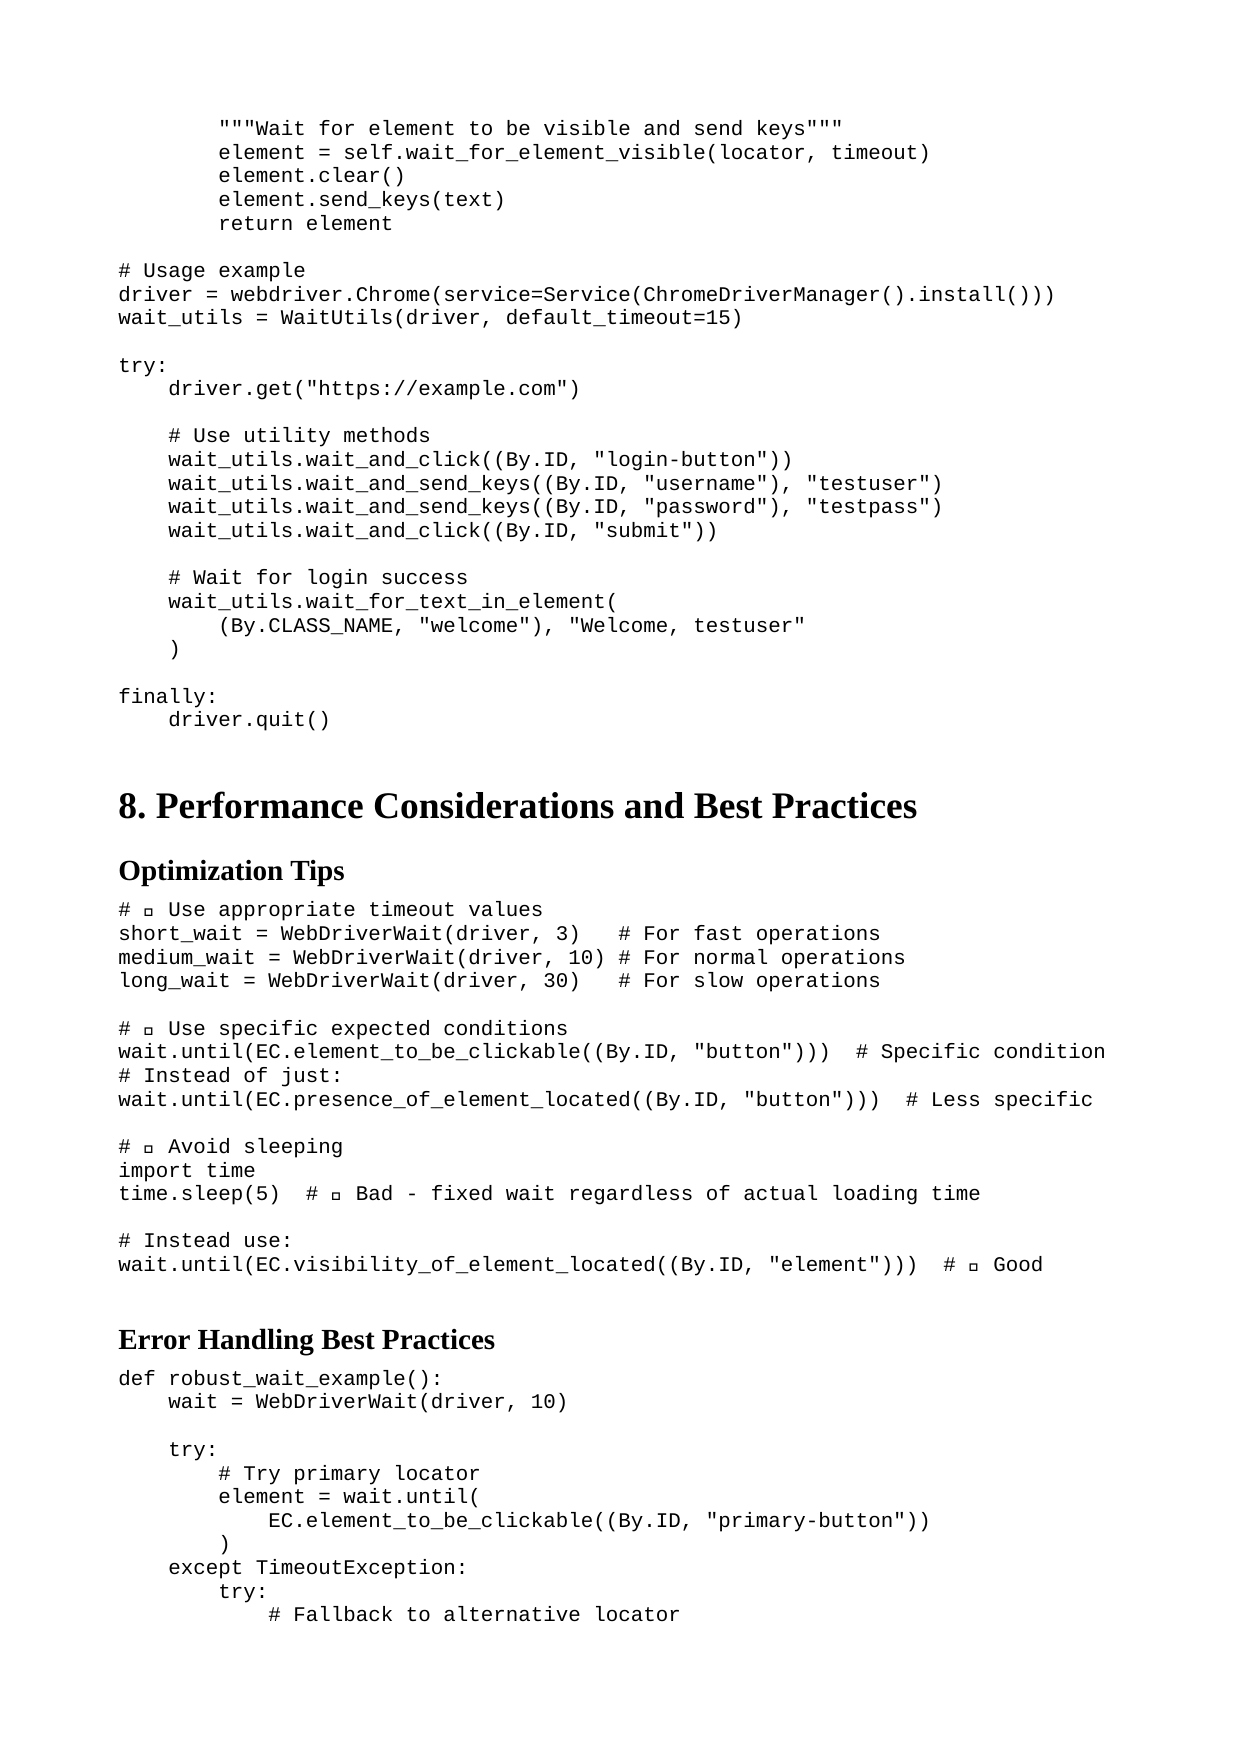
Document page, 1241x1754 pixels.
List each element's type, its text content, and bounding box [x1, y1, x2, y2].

text # ✅ Use specific expected conditions [118, 1018, 1122, 1041]
text def robust_wait_example(): [118, 1368, 1122, 1392]
text element = wait.until( [118, 1486, 1122, 1510]
text wait = WebDriverWait(driver, 10) [118, 1392, 1122, 1415]
text return element [118, 213, 1122, 236]
text wait.until(EC.presence_of_element_located((By.ID, "button"))) # Less specific [118, 1089, 1122, 1112]
text driver = webdriver.Chrome(service=Service(ChromeDriverManager().install())) [118, 284, 1122, 307]
text ) [118, 1533, 1122, 1557]
text """Wait for element to be visible and send keys""" [118, 118, 1122, 142]
text try: [118, 1581, 1122, 1604]
text wait.until(EC.element_to_be_clickable((By.ID, "button"))) # Specific condition [118, 1041, 1122, 1065]
text except TimeoutException: [118, 1557, 1122, 1581]
text # Instead use: [118, 1231, 1122, 1254]
text wait.until(EC.visibility_of_element_located((By.ID, "element"))) # ✅ Good [118, 1254, 1122, 1278]
text short_wait = WebDriverWait(driver, 3) # For fast operations [118, 923, 1122, 947]
text driver.get("https://example.com") [118, 378, 1122, 402]
text element = self.wait_for_element_visible(locator, timeout) [118, 142, 1122, 165]
text finally: [118, 686, 1122, 709]
text # ✅ Use appropriate timeout values [118, 899, 1122, 923]
text (By.CLASS_NAME, "welcome"), "Welcome, testuser" [118, 615, 1122, 638]
subtitle 8. Performance Considerations and Best Practices [118, 783, 1122, 826]
text wait_utils = WaitUtils(driver, default_timeout=15) [118, 307, 1122, 331]
subtitle Optimization Tips [118, 853, 1122, 887]
text element.clear() [118, 165, 1122, 189]
text # Wait for login success [118, 567, 1122, 591]
text ) [118, 638, 1122, 662]
text time.sleep(5) # ❌ Bad - fixed wait regardless of actual loading time [118, 1183, 1122, 1207]
text try: [118, 1439, 1122, 1462]
text long_wait = WebDriverWait(driver, 30) # For slow operations [118, 970, 1122, 994]
text wait_utils.wait_and_click((By.ID, "submit")) [118, 520, 1122, 544]
subtitle Error Handling Best Practices [118, 1322, 1122, 1355]
text import time [118, 1159, 1122, 1183]
text EC.element_to_be_clickable((By.ID, "primary-button")) [118, 1510, 1122, 1533]
text driver.quit() [118, 709, 1122, 733]
text wait_utils.wait_and_click((By.ID, "login-button")) [118, 449, 1122, 473]
text # ✅ Avoid sleeping [118, 1136, 1122, 1159]
text # Instead of just: [118, 1065, 1122, 1089]
text medium_wait = WebDriverWait(driver, 10) # For normal operations [118, 947, 1122, 970]
text # Fallback to alternative locator [118, 1604, 1122, 1628]
text try: [118, 354, 1122, 378]
text element.send_keys(text) [118, 189, 1122, 213]
text wait_utils.wait_and_send_keys((By.ID, "password"), "testpass") [118, 496, 1122, 520]
text wait_utils.wait_and_send_keys((By.ID, "username"), "testuser") [118, 473, 1122, 496]
text # Use utility methods [118, 426, 1122, 449]
text # Try primary locator [118, 1462, 1122, 1486]
text # Usage example [118, 260, 1122, 284]
text wait_utils.wait_for_text_in_element( [118, 591, 1122, 615]
